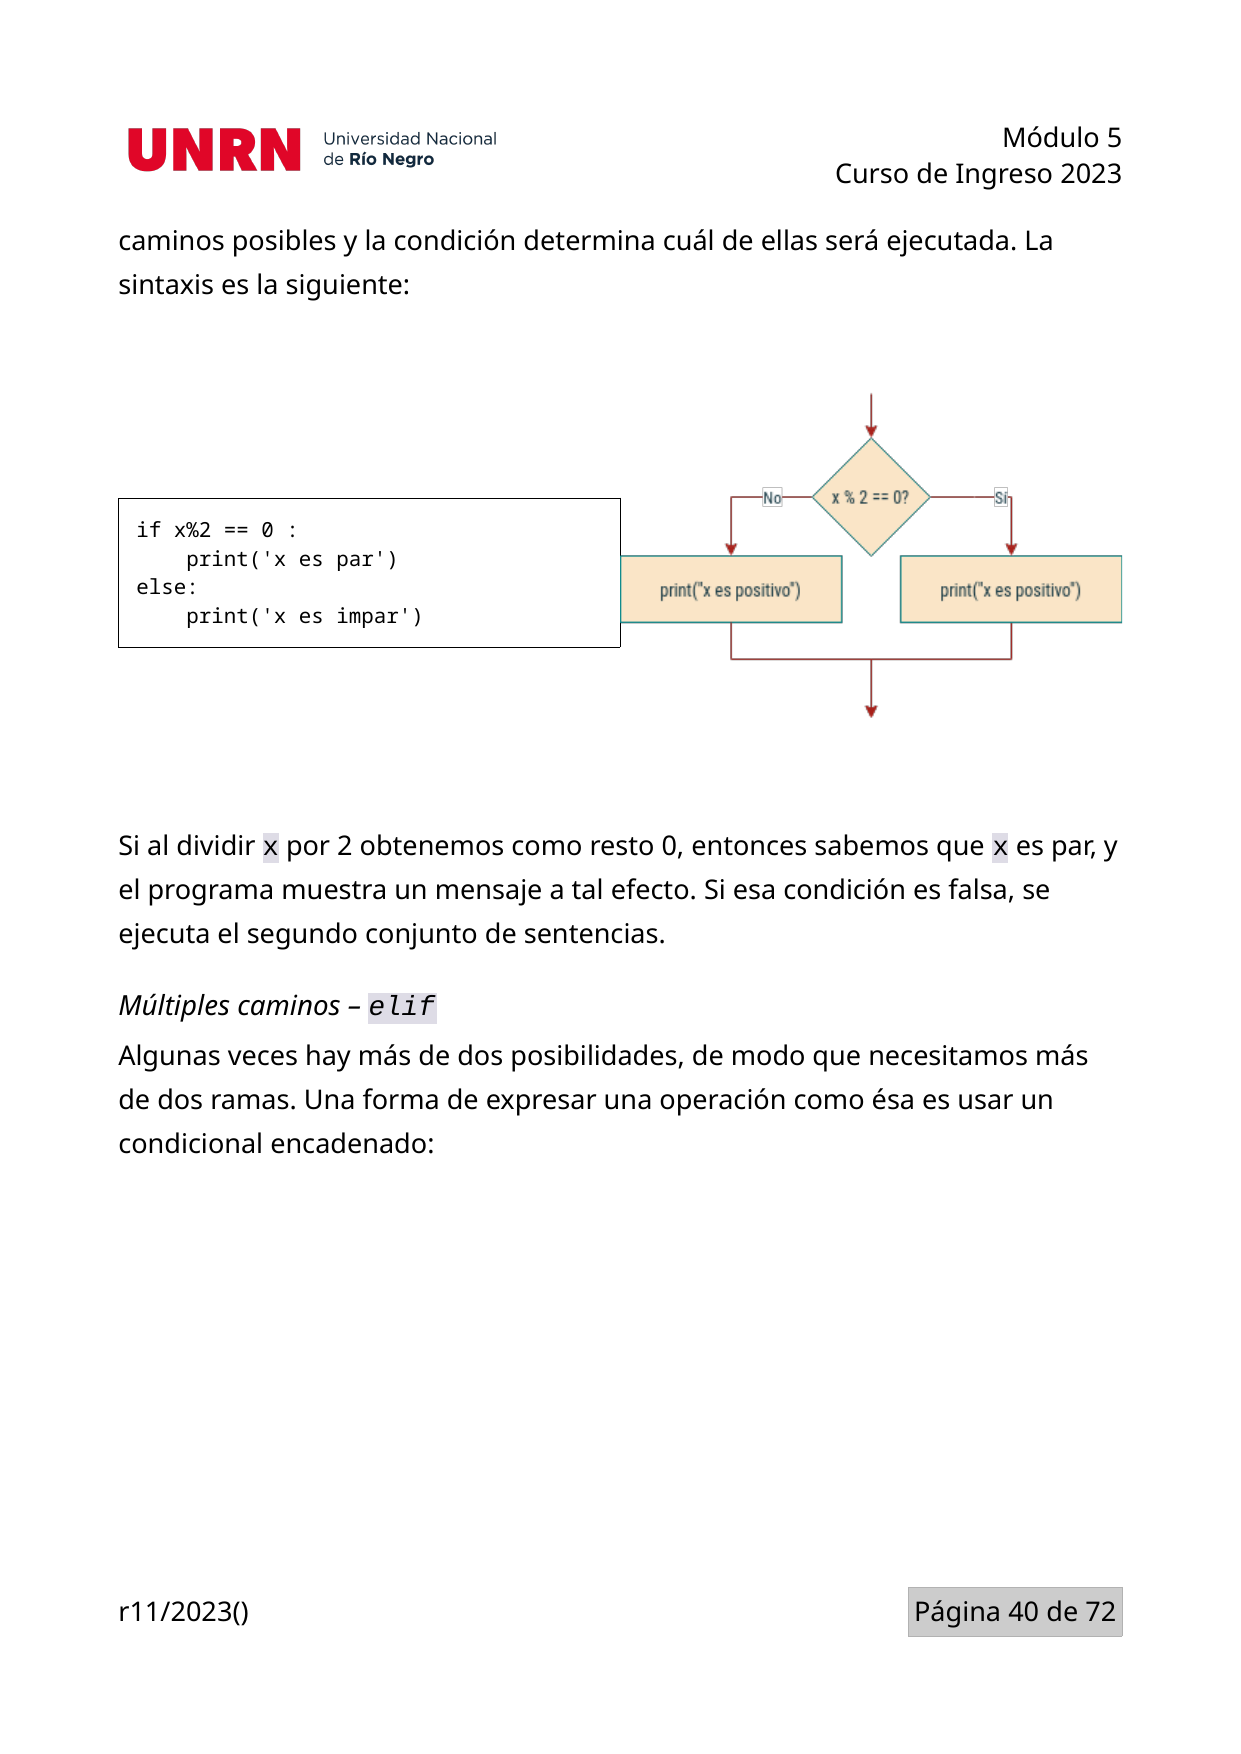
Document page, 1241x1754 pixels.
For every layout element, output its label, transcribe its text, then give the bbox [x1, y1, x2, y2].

picture [620, 383, 1123, 731]
subtitle Múltiples caminos – elif [118, 986, 1122, 1024]
text Algunas veces hay más de dos posibilidades, de modo que necesitamos más de dos ramas. Una forma de expresar una operación como ésa es usar un condicional encadenado: [118, 1037, 1122, 1162]
table_header [620, 731, 1122, 797]
picture [118, 118, 505, 180]
table_header if x%2 == 0 : print('x es par') else: print('x es impar') [119, 499, 620, 647]
table_header [118, 354, 620, 498]
table_header [118, 648, 620, 797]
table_header [620, 354, 1122, 383]
text caminos posibles y la condición determina cuál de ellas será ejecutada. La sintaxis es la siguiente: [118, 221, 1122, 302]
text Si al dividir x por 2 obtenemos como resto 0, entonces sabemos que x es par, y el programa muestra un mensaje a tal efecto. Si esa condición es falsa, se ejecuta el segundo conjunto de sentencias. [118, 826, 1122, 952]
